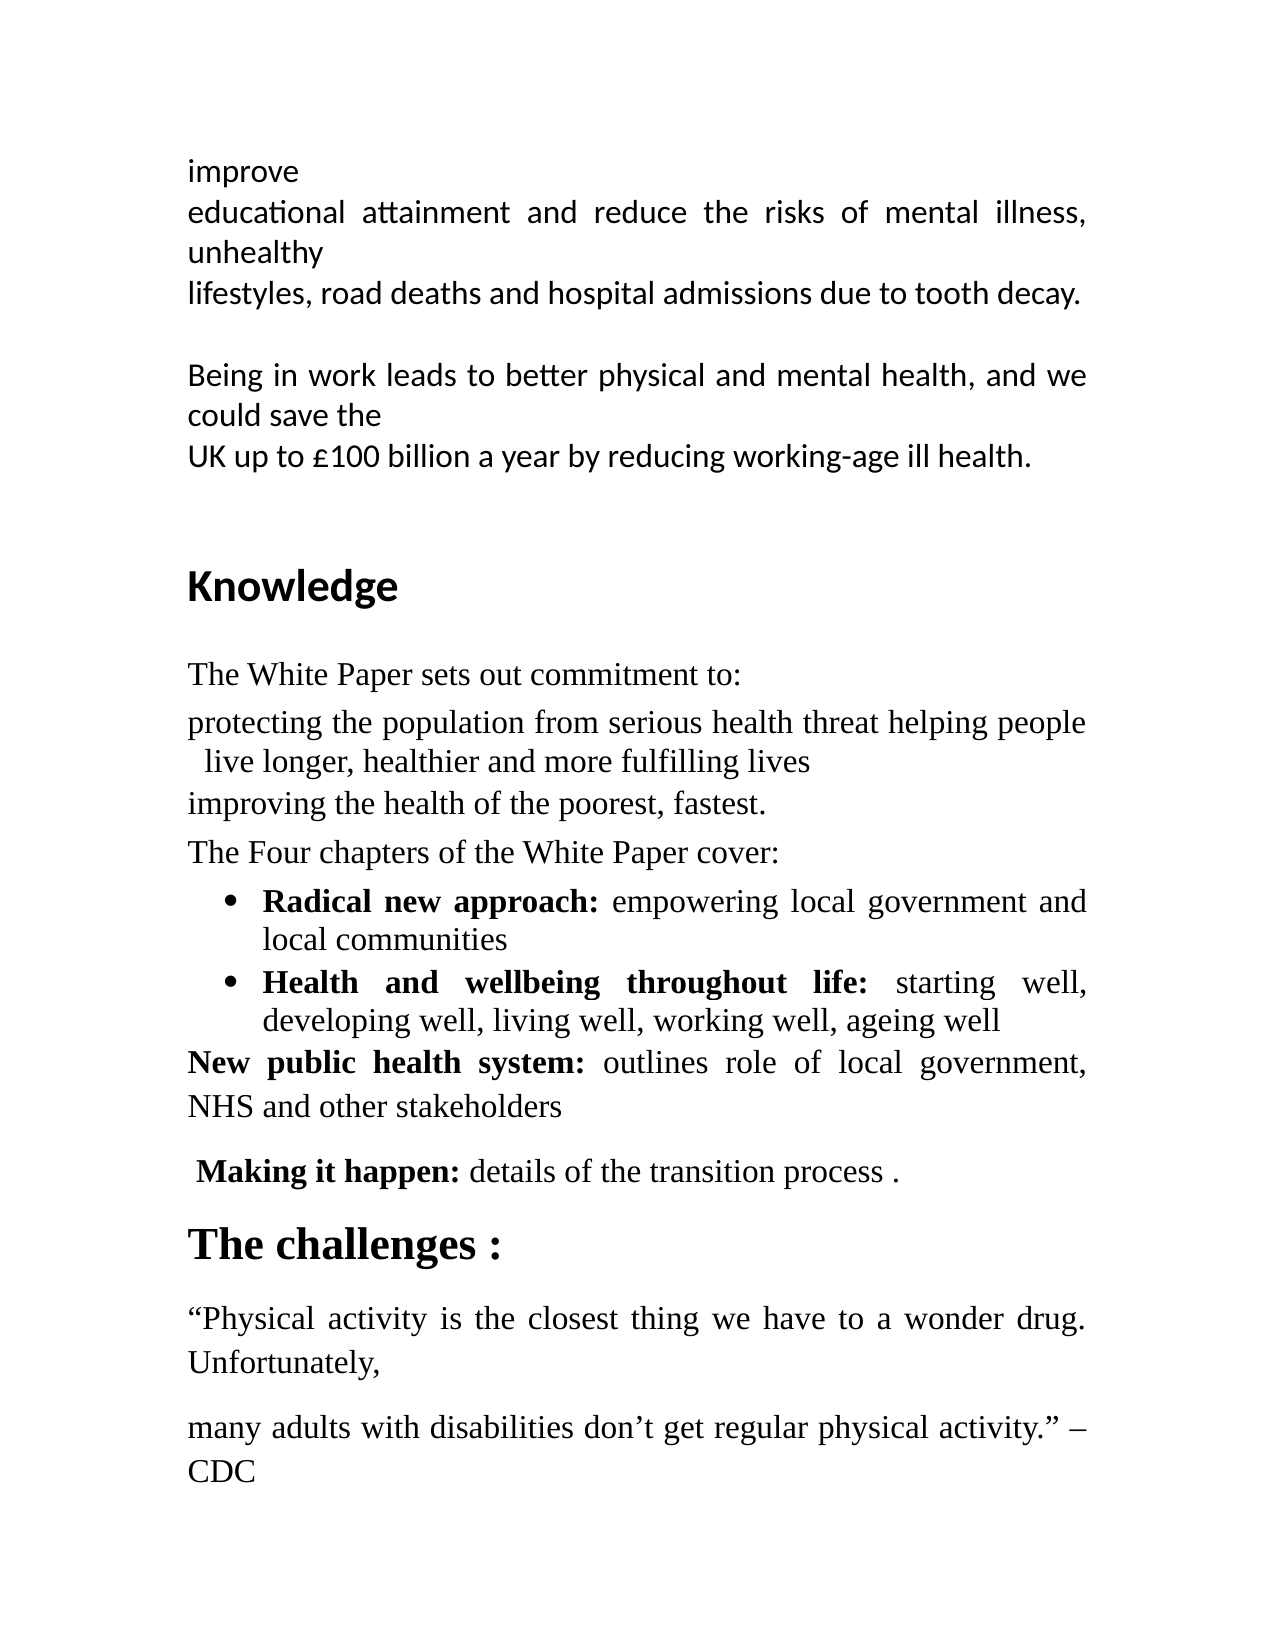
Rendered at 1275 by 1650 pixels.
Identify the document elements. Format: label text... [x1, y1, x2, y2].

text “Physical activity is the closest thing we have to a wonder drug. Unfortunately, [187, 1298, 1087, 1380]
text improve [187, 150, 1087, 191]
text Knowledge [187, 557, 1087, 613]
text The challenges : [187, 1217, 1087, 1269]
text The White Paper sets out commitment to: [187, 654, 1087, 692]
text Being in work leads to better physical and mental health, and we could save the [187, 354, 1087, 435]
text Making it happen: details of the transition process . [187, 1152, 1087, 1190]
list Radical new approach: empowering local government and local communities [225, 881, 1087, 958]
text lifestyles, road deaths and hospital admissions due to tooth decay. [187, 272, 1087, 313]
list Health and wellbeing throughout life: starting well, developing well, living well, working well, ageing well [225, 962, 1087, 1038]
text protecting the population from serious health threat helping people live longer, healthier and more fulfilling lives [187, 703, 1087, 779]
text educational attainment and reduce the risks of mental illness, unhealthy [187, 191, 1087, 272]
text The Four chapters of the White Paper cover: [187, 832, 1087, 871]
text UK up to £100 billion a year by reducing working-age ill health. [187, 435, 1087, 476]
text improving the health of the poorest, fastest. [187, 783, 1087, 822]
text many adults with disabilities don’t get regular physical activity.” – CDC [187, 1407, 1087, 1489]
text New public health system: outlines role of local government, NHS and other stakeholders [187, 1043, 1087, 1125]
